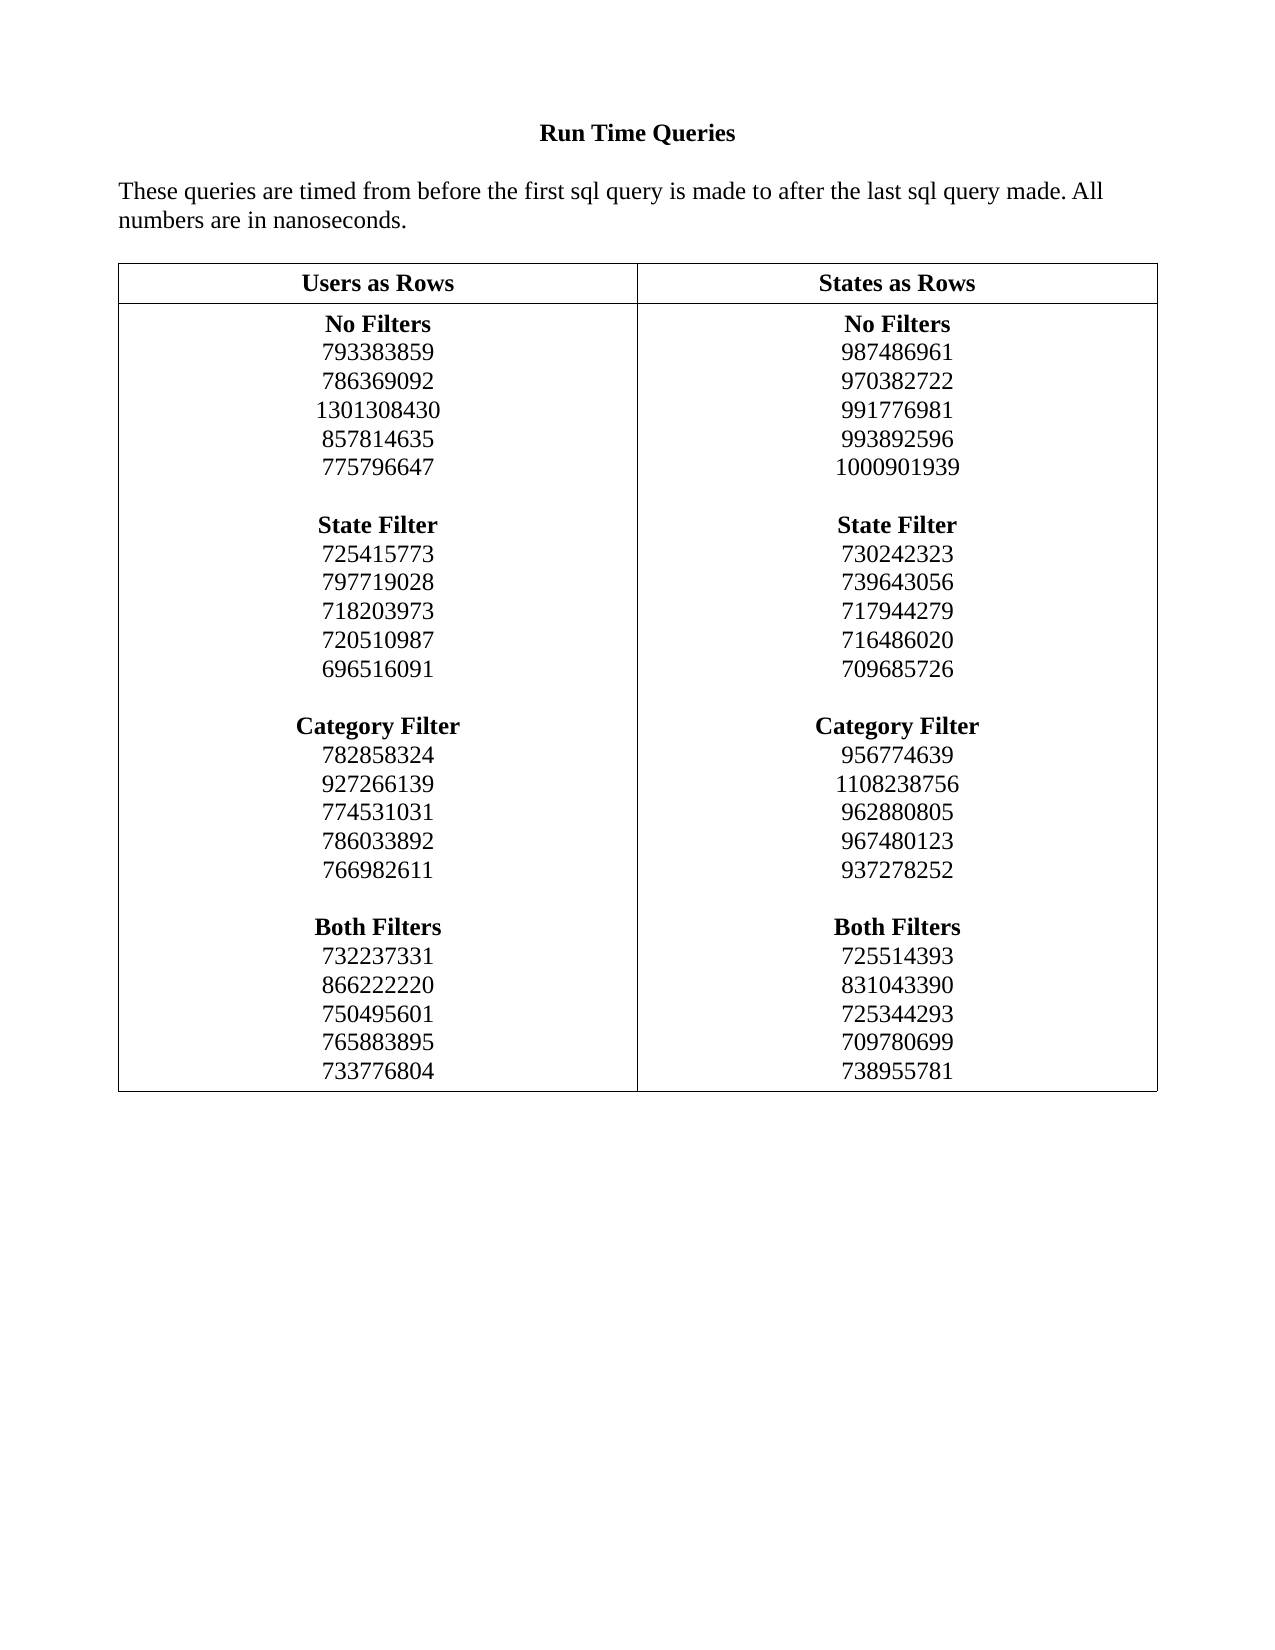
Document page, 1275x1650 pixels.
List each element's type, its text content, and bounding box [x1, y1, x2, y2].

table_cell No Filters 793383859 786369092 1301308430 857814635 775796647 State Filter 725415773 797719028 718203973 720510987 696516091 Category Filter 782858324 927266139 774531031 786033892 766982611 Both Filters 732237331 866222220 750495601 765883895 733776804 [119, 304, 637, 1091]
table_header Users as Rows [119, 264, 637, 303]
text These queries are timed from before the first sql query is made to after the last sql query made. All numbers are in nanoseconds. [118, 176, 1157, 234]
table_cell No Filters 987486961 970382722 991776981 993892596 1000901939 State Filter 730242323 739643056 717944279 716486020 709685726 Category Filter 956774639 1108238756 962880805 967480123 937278252 Both Filters 725514393 831043390 725344293 709780699 738955781 [638, 304, 1157, 1091]
table_header States as Rows [638, 264, 1157, 303]
